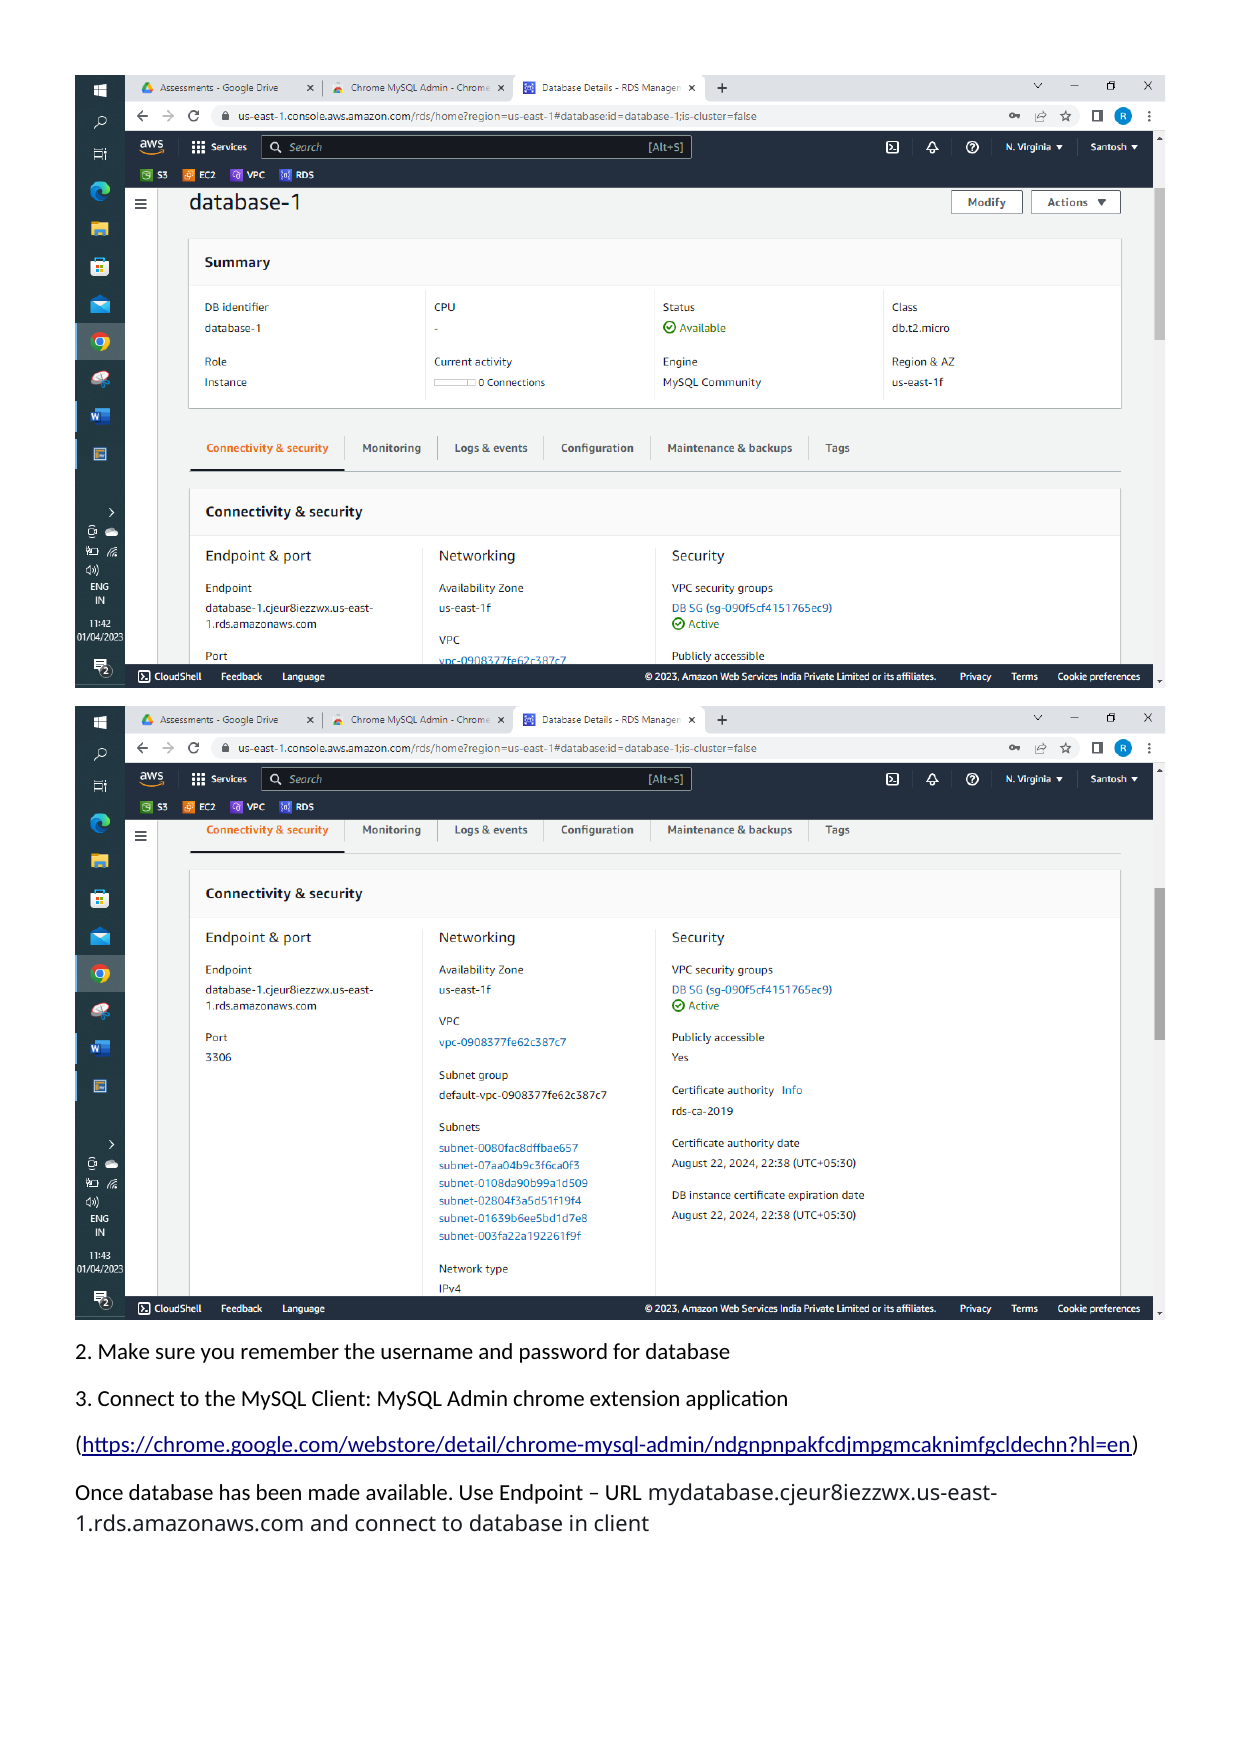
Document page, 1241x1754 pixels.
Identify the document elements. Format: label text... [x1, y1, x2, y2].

text 2. Make sure you remember the username and password for database [75, 1337, 1165, 1366]
text (https://chrome.google.com/webstore/detail/chrome-mysql-admin/ndgnpnpakfcdjmpgmcaknimfgcldechn?hl=en) [75, 1430, 1165, 1458]
text Once database has been made available. Use Endpoint – URL mydatabase.cjeur8iezzwx.us-east-1.rds.amazonaws.com and connect to database in client [75, 1477, 1165, 1538]
text 3. Connect to the MySQL Client: MySQL Admin chrome extension application [75, 1384, 1165, 1412]
